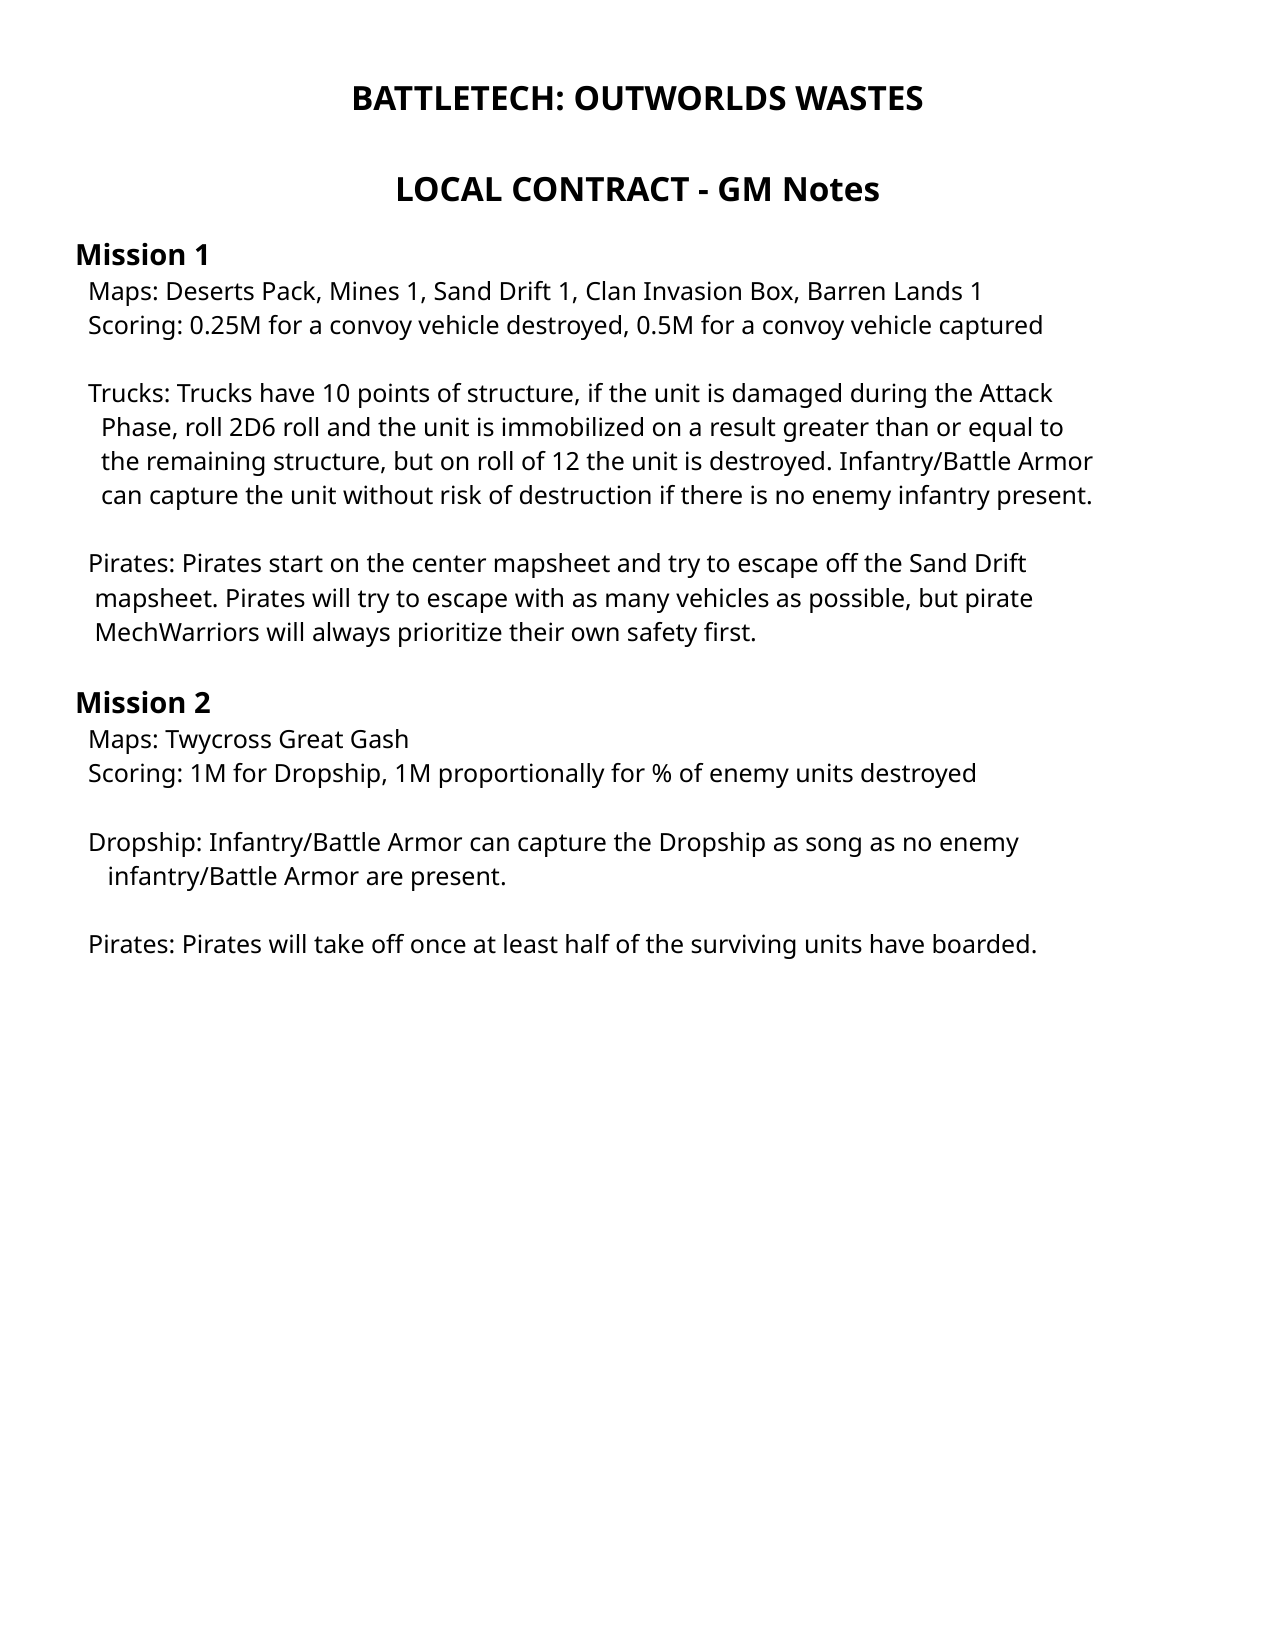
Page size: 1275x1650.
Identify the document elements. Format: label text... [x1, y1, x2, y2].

subtitle Mission 2 [75, 682, 1200, 722]
subtitle LOCAL CONTRACT - GM Notes [75, 120, 1200, 211]
text Maps: Deserts Pack, Mines 1, Sand Drift 1, Clan Invasion Box, Barren Lands 1 [75, 274, 1200, 308]
text Phase, roll 2D6 roll and the unit is immobilized on a result greater than or equal to [75, 410, 1200, 444]
text BATTLETECH: OUTWORLDS WASTES [75, 75, 1200, 120]
text infantry/Battle Armor are present. [75, 858, 1200, 892]
text Maps: Twycross Great Gash [75, 722, 1200, 756]
text Pirates: Pirates start on the center mapsheet and try to escape off the Sand Drift [75, 546, 1200, 580]
text Pirates: Pirates will take off once at least half of the surviving units have boarded. [75, 926, 1200, 961]
text mapsheet. Pirates will try to escape with as many vehicles as possible, but pirate [75, 580, 1200, 614]
text Trucks: Trucks have 10 points of structure, if the unit is damaged during the Attack [75, 376, 1200, 410]
text Scoring: 0.25M for a convoy vehicle destroyed, 0.5M for a convoy vehicle captured [75, 308, 1200, 342]
text Dropship: Infantry/Battle Armor can capture the Dropship as song as no enemy [75, 824, 1200, 858]
text the remaining structure, but on roll of 12 the unit is destroyed. Infantry/Battle Armor [75, 444, 1200, 478]
text MechWarriors will always prioritize their own safety first. [75, 614, 1200, 648]
text Scoring: 1M for Dropship, 1M proportionally for % of enemy units destroyed [75, 756, 1200, 790]
text can capture the unit without risk of destruction if there is no enemy infantry present. [75, 478, 1200, 512]
subtitle Mission 1 [75, 234, 1200, 274]
